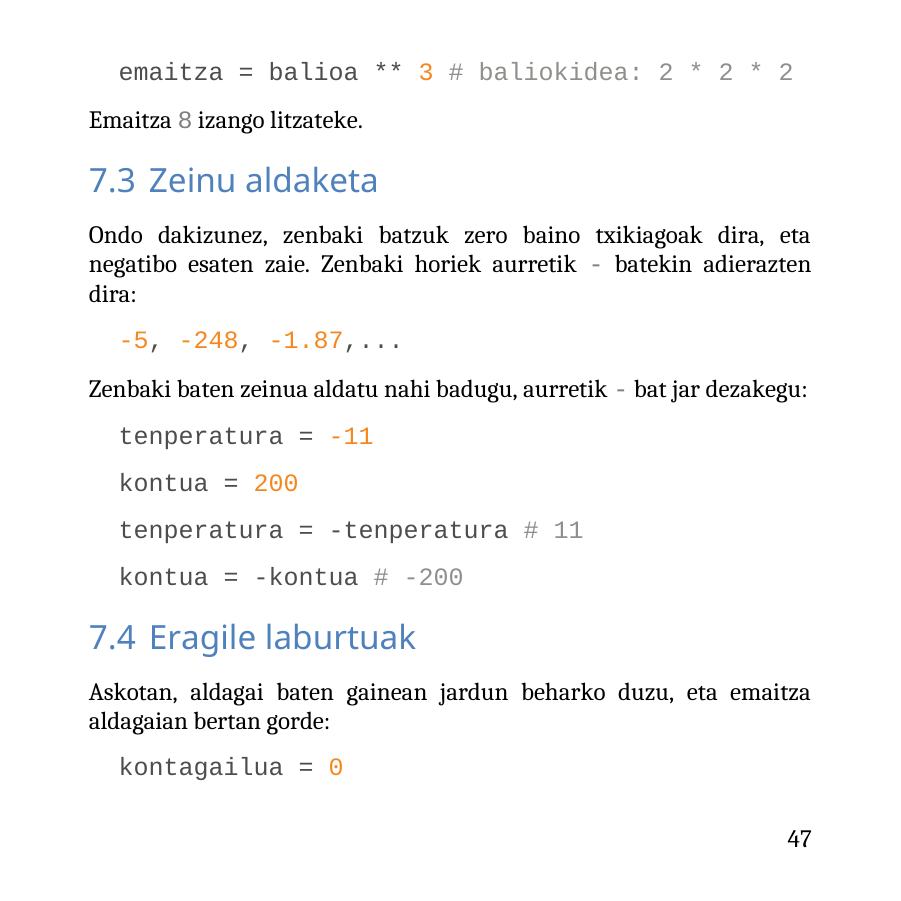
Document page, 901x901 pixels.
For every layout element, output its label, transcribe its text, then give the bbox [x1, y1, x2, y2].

text tenperatura = -tenperatura # 11 [118, 517, 811, 546]
text kontua = 200 [118, 470, 811, 499]
text Ondo dakizunez, zenbaki batzuk zero baino txikiagoak dira, eta negatibo esaten zaie. Zenbaki horiek aurretik - batekin adierazten dira: [89, 221, 811, 309]
subtitle Zeinu aldaketa [89, 157, 811, 202]
subtitle Eragile laburtuak [89, 614, 811, 659]
text Askotan, aldagai baten gainean jardun beharko duzu, eta emaitza aldagaian bertan gorde: [89, 678, 811, 735]
text kontagailua = 0 [118, 754, 811, 782]
text tenperatura = -11 [118, 423, 811, 452]
text -5, -248, -1.87,... [118, 327, 811, 356]
text Zenbaki baten zeinua aldatu nahi badugu, aurretik - bat jar dezakegu: [89, 374, 811, 404]
text emaitza = balioa ** 3 # baliokidea: 2 * 2 * 2 [118, 59, 811, 87]
text kontua = -kontua # -200 [118, 564, 811, 593]
text Emaitza 8 izango litzateke. [89, 106, 811, 136]
